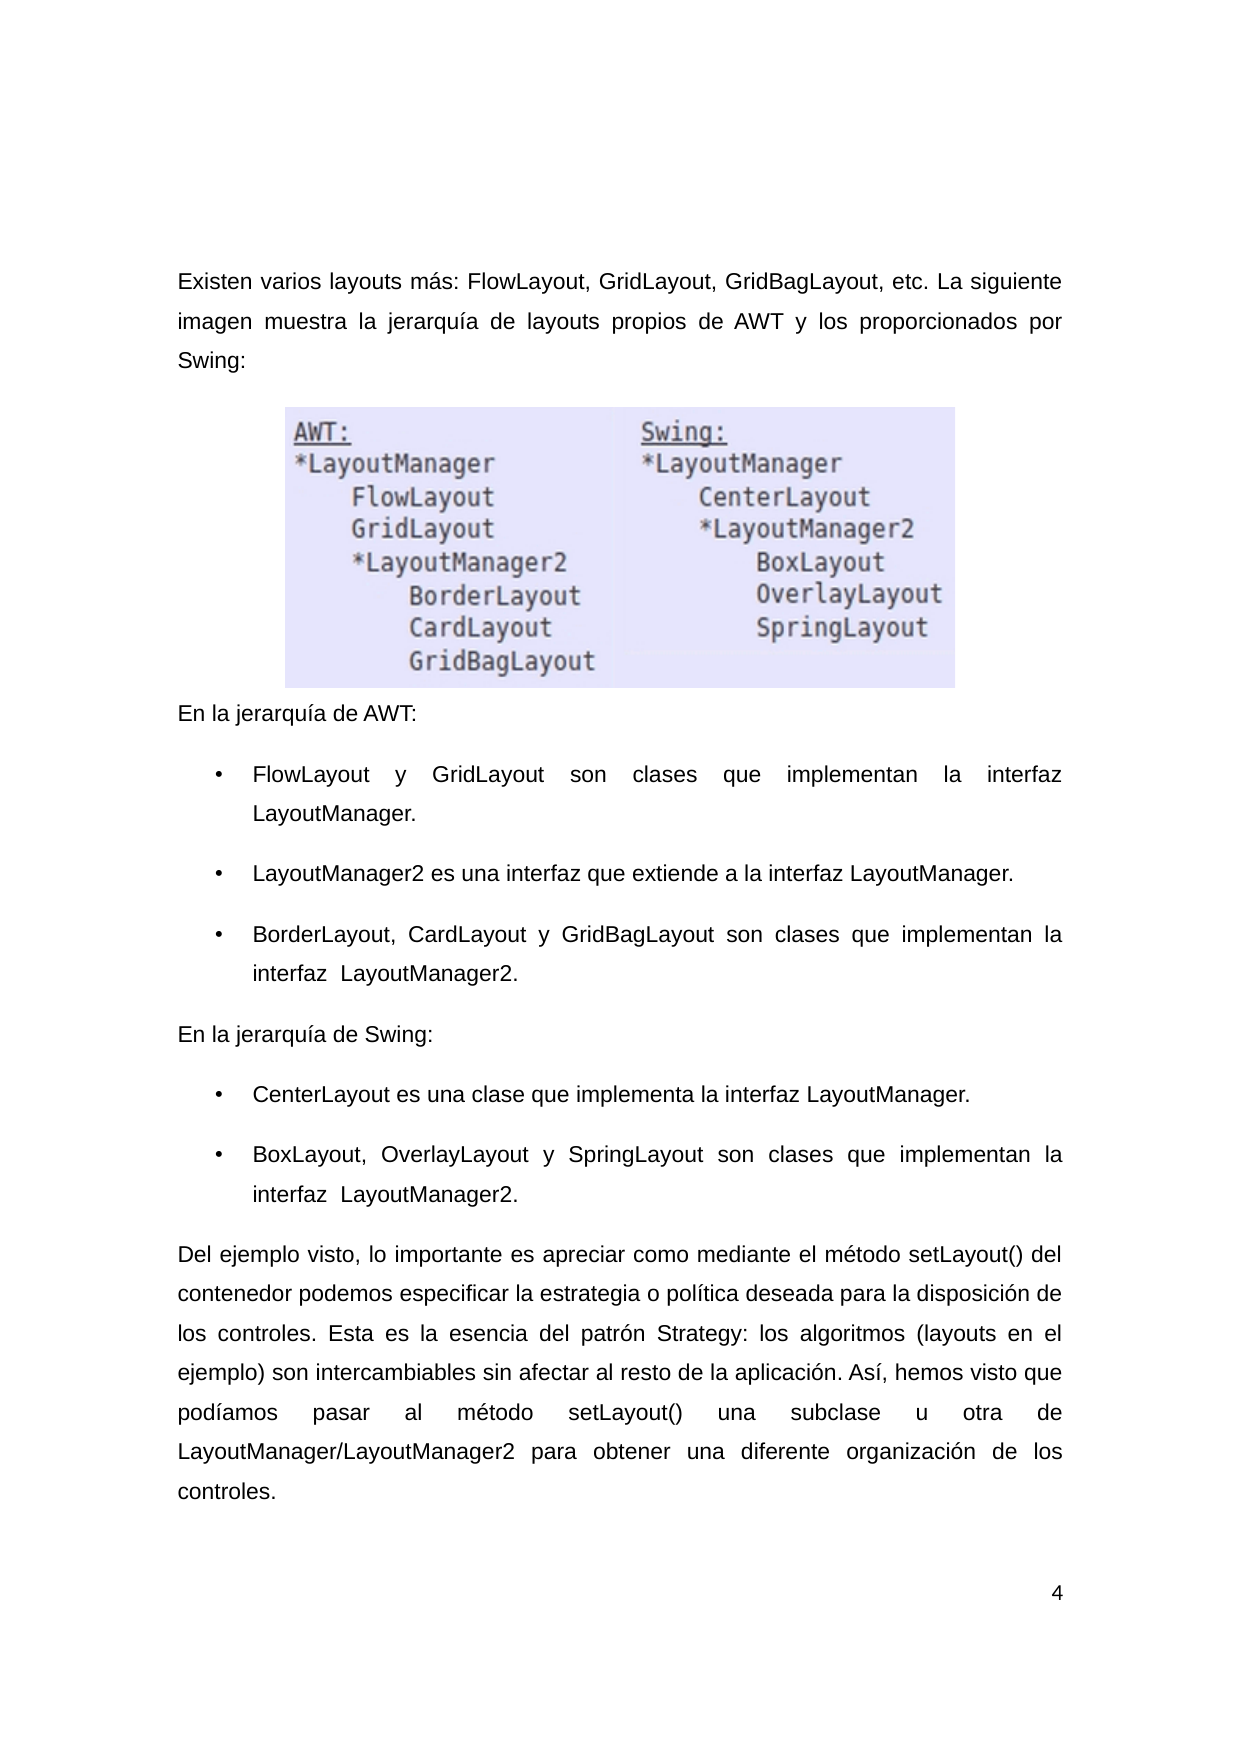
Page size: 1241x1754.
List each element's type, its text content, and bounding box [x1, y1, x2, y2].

text Existen varios layouts más: FlowLayout, GridLayout, GridBagLayout, etc. La siguiente imagen muestra la jerarquía de layouts propios de AWT y los proporcionados por Swing: [177, 268, 1063, 373]
text En la jerarquía de Swing: [177, 1021, 1063, 1047]
picture [285, 407, 956, 688]
list LayoutManager2 es una interfaz que extiende a la interfaz LayoutManager. [215, 860, 1063, 887]
list BorderLayout, CardLayout y GridBagLayout son clases que implementan la interfaz LayoutManager2. [215, 921, 1063, 987]
text En la jerarquía de AWT: [177, 407, 1063, 727]
text Del ejemplo visto, lo importante es apreciar como mediante el método setLayout() del contenedor podemos especificar la estrategia o política deseada para la disposición de los controles. Esta es la esencia del patrón Strategy: los algoritmos (layouts en el ejemplo) son intercambiables sin afectar al resto de la aplicación. Así, hemos visto que podíamos pasar al método setLayout() una subclase u otra de LayoutManager/LayoutManager2 para obtener una diferente organización de los controles. [177, 1241, 1063, 1504]
list BoxLayout, OverlayLayout y SpringLayout son clases que implementan la interfaz LayoutManager2. [215, 1141, 1063, 1207]
list FlowLayout y GridLayout son clases que implementan la interfaz LayoutManager. [215, 761, 1063, 826]
list CenterLayout es una clase que implementa la interfaz LayoutManager. [215, 1081, 1063, 1107]
